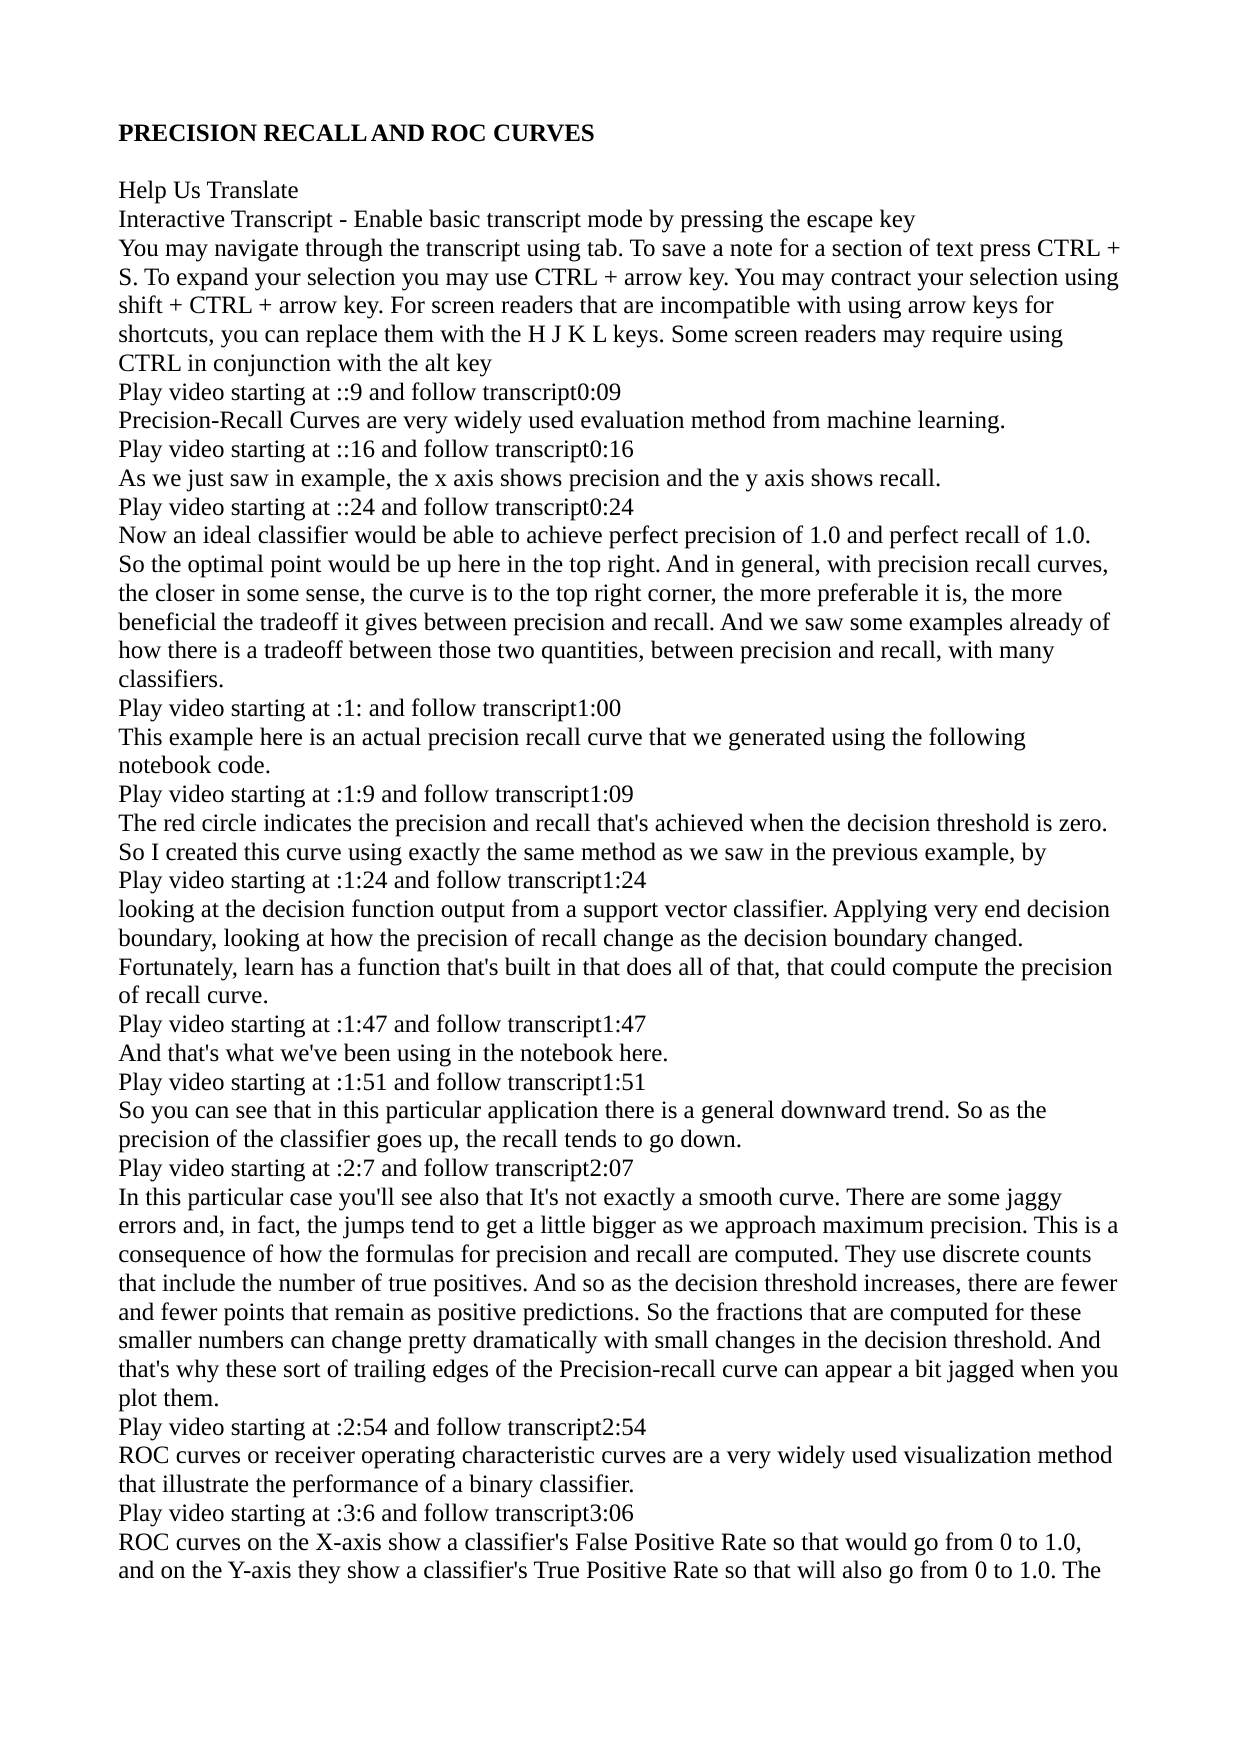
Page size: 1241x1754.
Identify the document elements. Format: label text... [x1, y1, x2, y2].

text Play video starting at :3:6 and follow transcript3:06 [118, 1498, 1122, 1527]
text As we just saw in example, the x axis shows precision and the y axis shows recall. [118, 463, 1122, 492]
text In this particular case you'll see also that It's not exactly a smooth curve. There are some jaggy errors and, in fact, the jumps tend to get a little bigger as we approach maximum precision. This is a consequence of how the formulas for precision and recall are computed. They use discrete counts that include the number of true positives. And so as the decision threshold increases, there are fewer and fewer points that remain as positive predictions. So the fractions that are computed for these smaller numbers can change pretty dramatically with small changes in the decision threshold. And that's why these sort of trailing edges of the Precision-recall curve can appear a bit jagged when you plot them. [118, 1182, 1122, 1412]
text Play video starting at ::24 and follow transcript0:24 [118, 492, 1122, 521]
text looking at the decision function output from a support vector classifier. Applying very end decision boundary, looking at how the precision of recall change as the decision boundary changed. Fortunately, learn has a function that's built in that does all of that, that could compute the precision of recall curve. [118, 894, 1122, 1009]
text Play video starting at ::9 and follow transcript0:09 [118, 377, 1122, 406]
text Help Us Translate [118, 176, 1122, 204]
text ROC curves or receiver operating characteristic curves are a very widely used visualization method that illustrate the performance of a binary classifier. [118, 1441, 1122, 1498]
text The red circle indicates the precision and recall that's achieved when the decision threshold is zero. So I created this curve using exactly the same method as we saw in the previous example, by [118, 808, 1122, 866]
text Play video starting at :1:51 and follow transcript1:51 [118, 1067, 1122, 1096]
text ROC curves on the X-axis show a classifier's False Positive Rate so that would go from 0 to 1.0, and on the Y-axis they show a classifier's True Positive Rate so that will also go from 0 to 1.0. The [118, 1527, 1122, 1584]
text Now an ideal classifier would be able to achieve perfect precision of 1.0 and perfect recall of 1.0. So the optimal point would be up here in the top right. And in general, with precision recall curves, the closer in some sense, the curve is to the top right corner, the more preferable it is, the more beneficial the tradeoff it gives between precision and recall. And we saw some examples already of how there is a tradeoff between those two quantities, between precision and recall, with many classifiers. [118, 521, 1122, 693]
text Interactive Transcript - Enable basic transcript mode by pressing the escape key [118, 204, 1122, 233]
text PRECISION RECALL AND ROC CURVES [118, 118, 1122, 147]
text Play video starting at :2:54 and follow transcript2:54 [118, 1412, 1122, 1441]
text This example here is an actual precision recall curve that we generated using the following notebook code. [118, 722, 1122, 779]
text Play video starting at :1:47 and follow transcript1:47 [118, 1009, 1122, 1038]
text Play video starting at :1: and follow transcript1:00 [118, 693, 1122, 722]
text Play video starting at :1:9 and follow transcript1:09 [118, 779, 1122, 808]
text Play video starting at :1:24 and follow transcript1:24 [118, 866, 1122, 894]
text And that's what we've been using in the notebook here. [118, 1038, 1122, 1067]
text So you can see that in this particular application there is a general downward trend. So as the precision of the classifier goes up, the recall tends to go down. [118, 1096, 1122, 1153]
text Play video starting at :2:7 and follow transcript2:07 [118, 1153, 1122, 1182]
text Precision-Recall Curves are very widely used evaluation method from machine learning. [118, 406, 1122, 434]
text Play video starting at ::16 and follow transcript0:16 [118, 434, 1122, 463]
text You may navigate through the transcript using tab. To save a note for a section of text press CTRL + S. To expand your selection you may use CTRL + arrow key. You may contract your selection using shift + CTRL + arrow key. For screen readers that are incompatible with using arrow keys for shortcuts, you can replace them with the H J K L keys. Some screen readers may require using CTRL in conjunction with the alt key [118, 233, 1122, 377]
